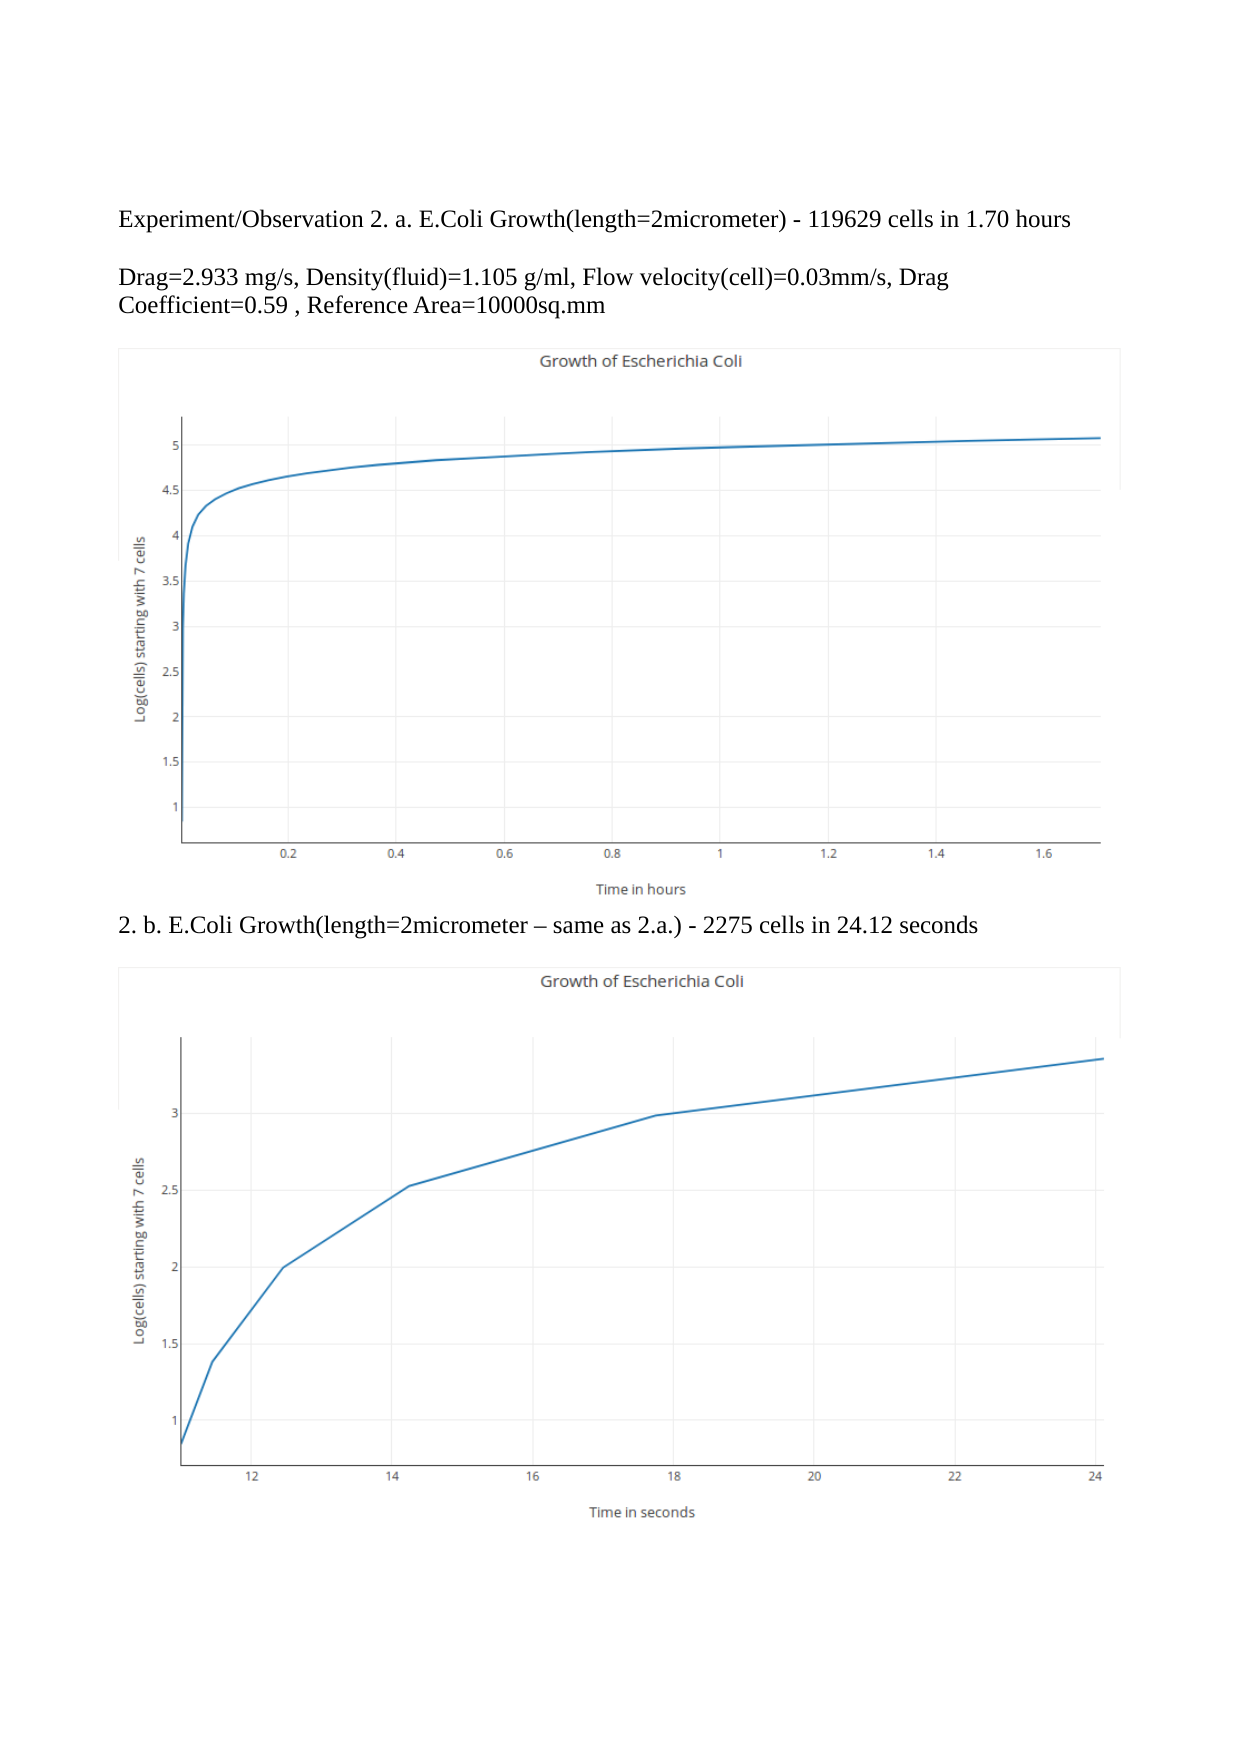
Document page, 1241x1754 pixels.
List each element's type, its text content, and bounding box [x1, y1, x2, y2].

text Experiment/Observation 2. a. E.Coli Growth(length=2micrometer) - 119629 cells in 1.70 hours [118, 204, 1122, 233]
text 2. b. E.Coli Growth(length=2micrometer – same as 2.a.) - 2275 cells in 24.12 seconds [118, 910, 1122, 939]
picture [118, 348, 1123, 910]
text Drag=2.933 mg/s, Density(fluid)=1.105 g/ml, Flow velocity(cell)=0.03mm/s, Drag Coefficient=0.59 , Reference Area=10000sq.mm [118, 262, 1122, 319]
picture [118, 967, 1123, 1533]
